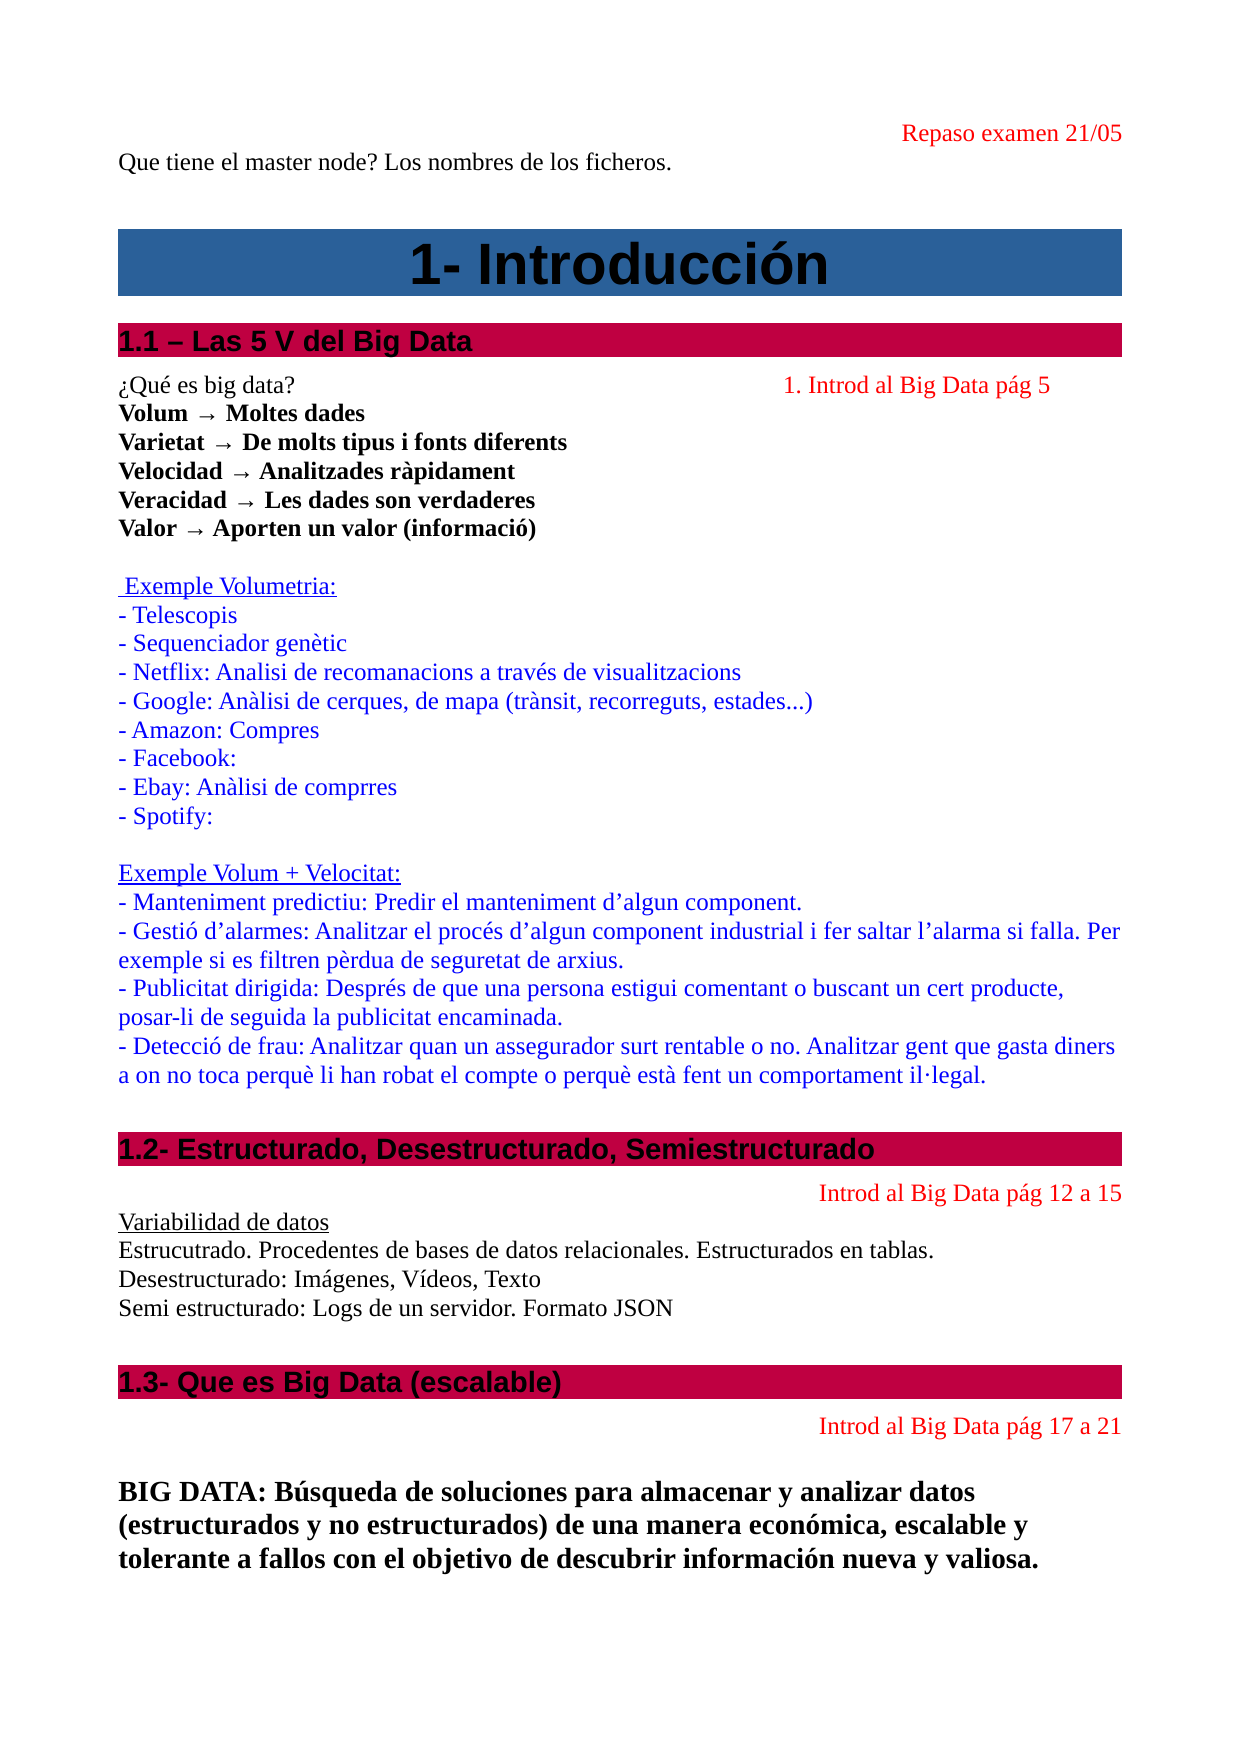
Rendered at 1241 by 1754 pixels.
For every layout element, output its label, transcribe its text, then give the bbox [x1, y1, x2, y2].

text Variabilidad de datos [118, 1207, 1122, 1236]
text Desestructurado: Imágenes, Vídeos, Texto [118, 1264, 1122, 1293]
text - Manteniment predictiu: Predir el manteniment d’algun component. [118, 887, 1122, 916]
text Varietat → De molts tipus i fonts diferents [118, 427, 1122, 456]
subtitle 1.2- Estructurado, Desestructurado, Semiestructurado [118, 1132, 1122, 1166]
text - Gestió d’alarmes: Analitzar el procés d’algun component industrial i fer saltar l’alarma si falla. Per exemple si es filtren pèrdua de seguretat de arxius. [118, 916, 1122, 973]
subtitle 1.1 – Las 5 V del Big Data [118, 323, 1122, 357]
subtitle 1.3- Que es Big Data (escalable) [118, 1365, 1122, 1399]
text Que tiene el master node? Los nombres de los ficheros. [118, 147, 1122, 176]
text - Amazon: Compres [118, 715, 1122, 743]
text Velocidad → Analitzades ràpidament [118, 456, 1122, 485]
text - Ebay: Anàlisi de comprres [118, 772, 1122, 801]
text Exemple Volumetria: [118, 571, 1122, 600]
text - Facebook: [118, 743, 1122, 772]
text Introd al Big Data pág 17 a 21 [118, 1411, 1122, 1440]
text - Publicitat dirigida: Després de que una persona estigui comentant o buscant un cert producte, posar-li de seguida la publicitat encaminada. [118, 973, 1122, 1031]
text - Netflix: Analisi de recomanacions a través de visualitzacions [118, 657, 1122, 686]
text Exemple Volum + Velocitat: [118, 858, 1122, 887]
text Repaso examen 21/05 [118, 118, 1122, 147]
text ¿Qué es big data? 1. Introd al Big Data pág 5 [118, 370, 1122, 398]
text Volum → Moltes dades [118, 398, 1122, 427]
text Valor → Aporten un valor (informació) [118, 513, 1122, 542]
text - Telescopis [118, 600, 1122, 628]
text - Detecció de frau: Analitzar quan un assegurador surt rentable o no. Analitzar gent que gasta diners a on no toca perquè li han robat el compte o perquè està fent un comportament il·legal. [118, 1031, 1122, 1088]
text BIG DATA: Búsqueda de soluciones para almacenar y analizar datos (estructurados y no estructurados) de una manera económica, escalable y tolerante a fallos con el objetivo de descubrir información nueva y valiosa. [118, 1474, 1122, 1574]
text Veracidad → Les dades son verdaderes [118, 485, 1122, 513]
title 1- Introducción [118, 229, 1122, 296]
text - Spotify: [118, 801, 1122, 830]
text - Google: Anàlisi de cerques, de mapa (trànsit, recorreguts, estades...) [118, 686, 1122, 715]
text Introd al Big Data pág 12 a 15 [118, 1178, 1122, 1207]
text Semi estructurado: Logs de un servidor. Formato JSON [118, 1293, 1122, 1322]
text - Sequenciador genètic [118, 628, 1122, 657]
text Estrucutrado. Procedentes de bases de datos relacionales. Estructurados en tablas. [118, 1236, 1122, 1264]
